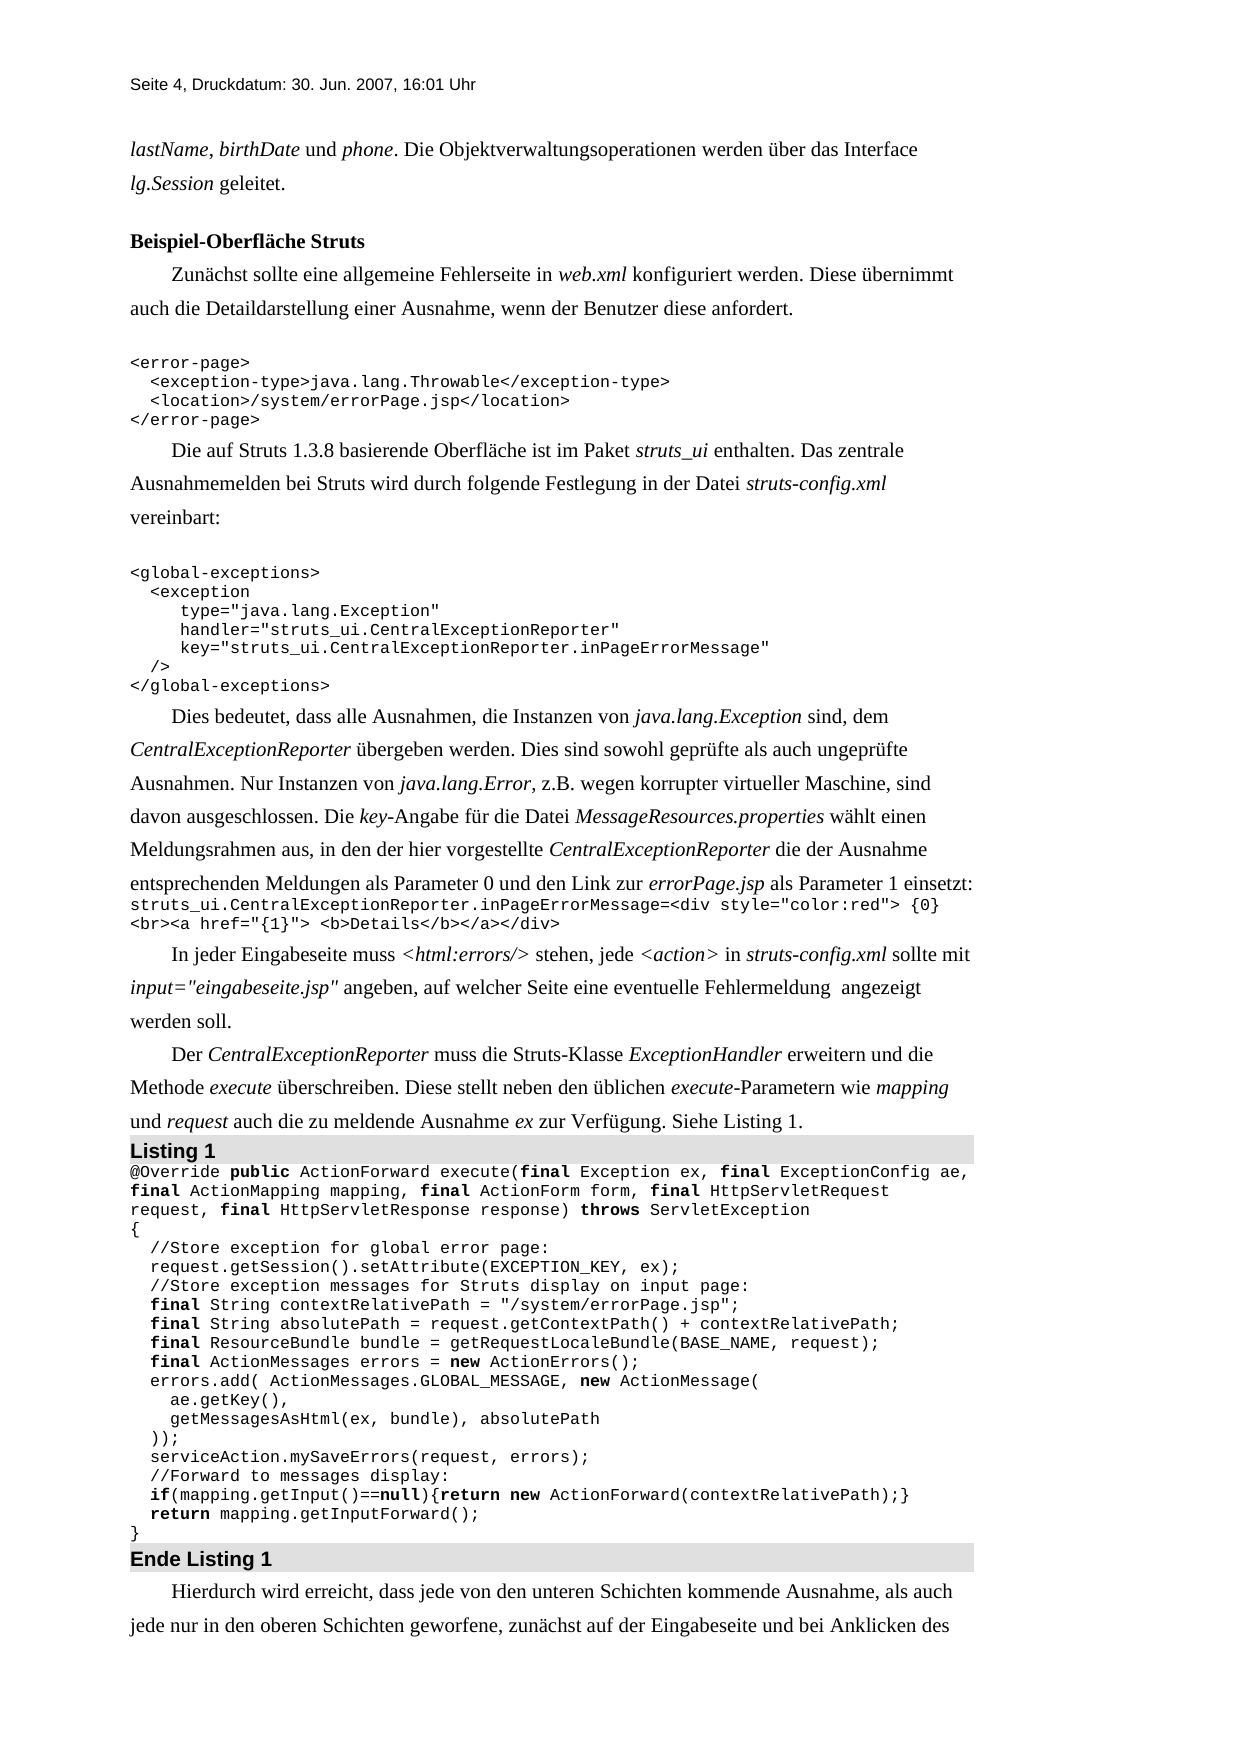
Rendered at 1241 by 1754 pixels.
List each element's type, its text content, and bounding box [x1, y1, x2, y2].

text </global-exceptions> [130, 678, 974, 697]
text Ende Listing 1 [130, 1543, 974, 1572]
text final ResourceBundle bundle = getRequestLocaleBundle(BASE_NAME, request); [130, 1334, 974, 1353]
text <error-page> [130, 355, 974, 374]
text errors.add( ActionMessages.GLOBAL_MESSAGE, new ActionMessage( [130, 1372, 974, 1391]
text //Store exception for global error page: [130, 1240, 974, 1259]
text type="java.lang.Exception" [130, 602, 974, 621]
text key="struts_ui.CentralExceptionReporter.inPageErrorMessage" [130, 640, 974, 659]
text final String contextRelativePath = "/system/errorPage.jsp"; [130, 1297, 974, 1316]
text In jeder Eingabeseite muss <html:errors/> stehen, jede <action> in struts-config.xml sollte mit input="eingabeseite.jsp" angeben, auf welcher Seite eine eventuelle Fehlermeldung angezeigt werden soll. [130, 935, 974, 1035]
text serviceAction.mySaveErrors(request, errors); [130, 1448, 974, 1467]
text final String absolutePath = request.getContextPath() + contextRelativePath; [130, 1316, 974, 1334]
text </error-page> [130, 412, 974, 431]
text request.getSession().setAttribute(EXCEPTION_KEY, ex); [130, 1259, 974, 1278]
text { [130, 1221, 974, 1240]
text Dies bedeutet, dass alle Ausnahmen, die Instanzen von java.lang.Exception sind, dem CentralExceptionReporter übergeben werden. Dies sind sowohl geprüfte als auch ungeprüfte Ausnahmen. Nur Instanzen von java.lang.Error, z.B. wegen korrupter virtueller Maschine, sind davon ausgeschlossen. Die key-Angabe für die Datei MessageResources.properties wählt einen Meldungsrahmen aus, in den der hier vorgestellte CentralExceptionReporter die der Ausnahme entsprechenden Meldungen als Parameter 0 und den Link zur errorPage.jsp als Parameter 1 einsetzt: [130, 697, 974, 897]
text <exception-type>java.lang.Throwable</exception-type> [130, 374, 974, 393]
text lastName, birthDate und phone. Die Objektverwaltungsoperationen werden über das Interface lg.Session geleitet. [130, 130, 974, 197]
text struts_ui.CentralExceptionReporter.inPageErrorMessage=<div style="color:red"> {0} <br><a href="{1}"> <b>Details</b></a></div> [130, 897, 974, 935]
text /> [130, 659, 974, 678]
text final ActionMessages errors = new ActionErrors(); [130, 1353, 974, 1372]
text ae.getKey(), [130, 1391, 974, 1410]
text //Forward to messages display: [130, 1467, 974, 1486]
text //Store exception messages for Struts display on input page: [130, 1278, 974, 1297]
text } [130, 1524, 974, 1543]
text @Override public ActionForward execute(final Exception ex, final ExceptionConfig ae, final ActionMapping mapping, final ActionForm form, final HttpServletRequest request, final HttpServletResponse response) throws ServletException [130, 1164, 974, 1221]
text Beispiel-Oberfläche Struts [130, 222, 974, 255]
text Der CentralExceptionReporter muss die Struts-Klasse ExceptionHandler erweitern und die Methode execute überschreiben. Diese stellt neben den üblichen execute-Parametern wie mapping und request auch die zu meldende Ausnahme ex zur Verfügung. Siehe Listing 1. [130, 1035, 974, 1135]
text Hierdurch wird erreicht, dass jede von den unteren Schichten kommende Ausnahme, als auch jede nur in den oberen Schichten geworfene, zunächst auf der Eingabeseite und bei Anklicken des [130, 1572, 974, 1639]
text <exception [130, 583, 974, 602]
text <global-exceptions> [130, 564, 974, 583]
text if(mapping.getInput()==null){return new ActionForward(contextRelativePath);} [130, 1486, 974, 1505]
text Zunächst sollte eine allgemeine Fehlerseite in web.xml konfiguriert werden. Diese übernimmt auch die Detaildarstellung einer Ausnahme, wenn der Benutzer diese anfordert. [130, 255, 974, 322]
text Listing 1 [130, 1135, 974, 1164]
text Die auf Struts 1.3.8 basierende Oberfläche ist im Paket struts_ui enthalten. Das zentrale Ausnahmemelden bei Struts wird durch folgende Festlegung in der Datei struts-config.xml vereinbart: [130, 431, 974, 531]
text handler="struts_ui.CentralExceptionReporter" [130, 621, 974, 640]
text <location>/system/errorPage.jsp</location> [130, 393, 974, 412]
text return mapping.getInputForward(); [130, 1505, 974, 1524]
text getMessagesAsHtml(ex, bundle), absolutePath [130, 1410, 974, 1429]
text )); [130, 1429, 974, 1448]
